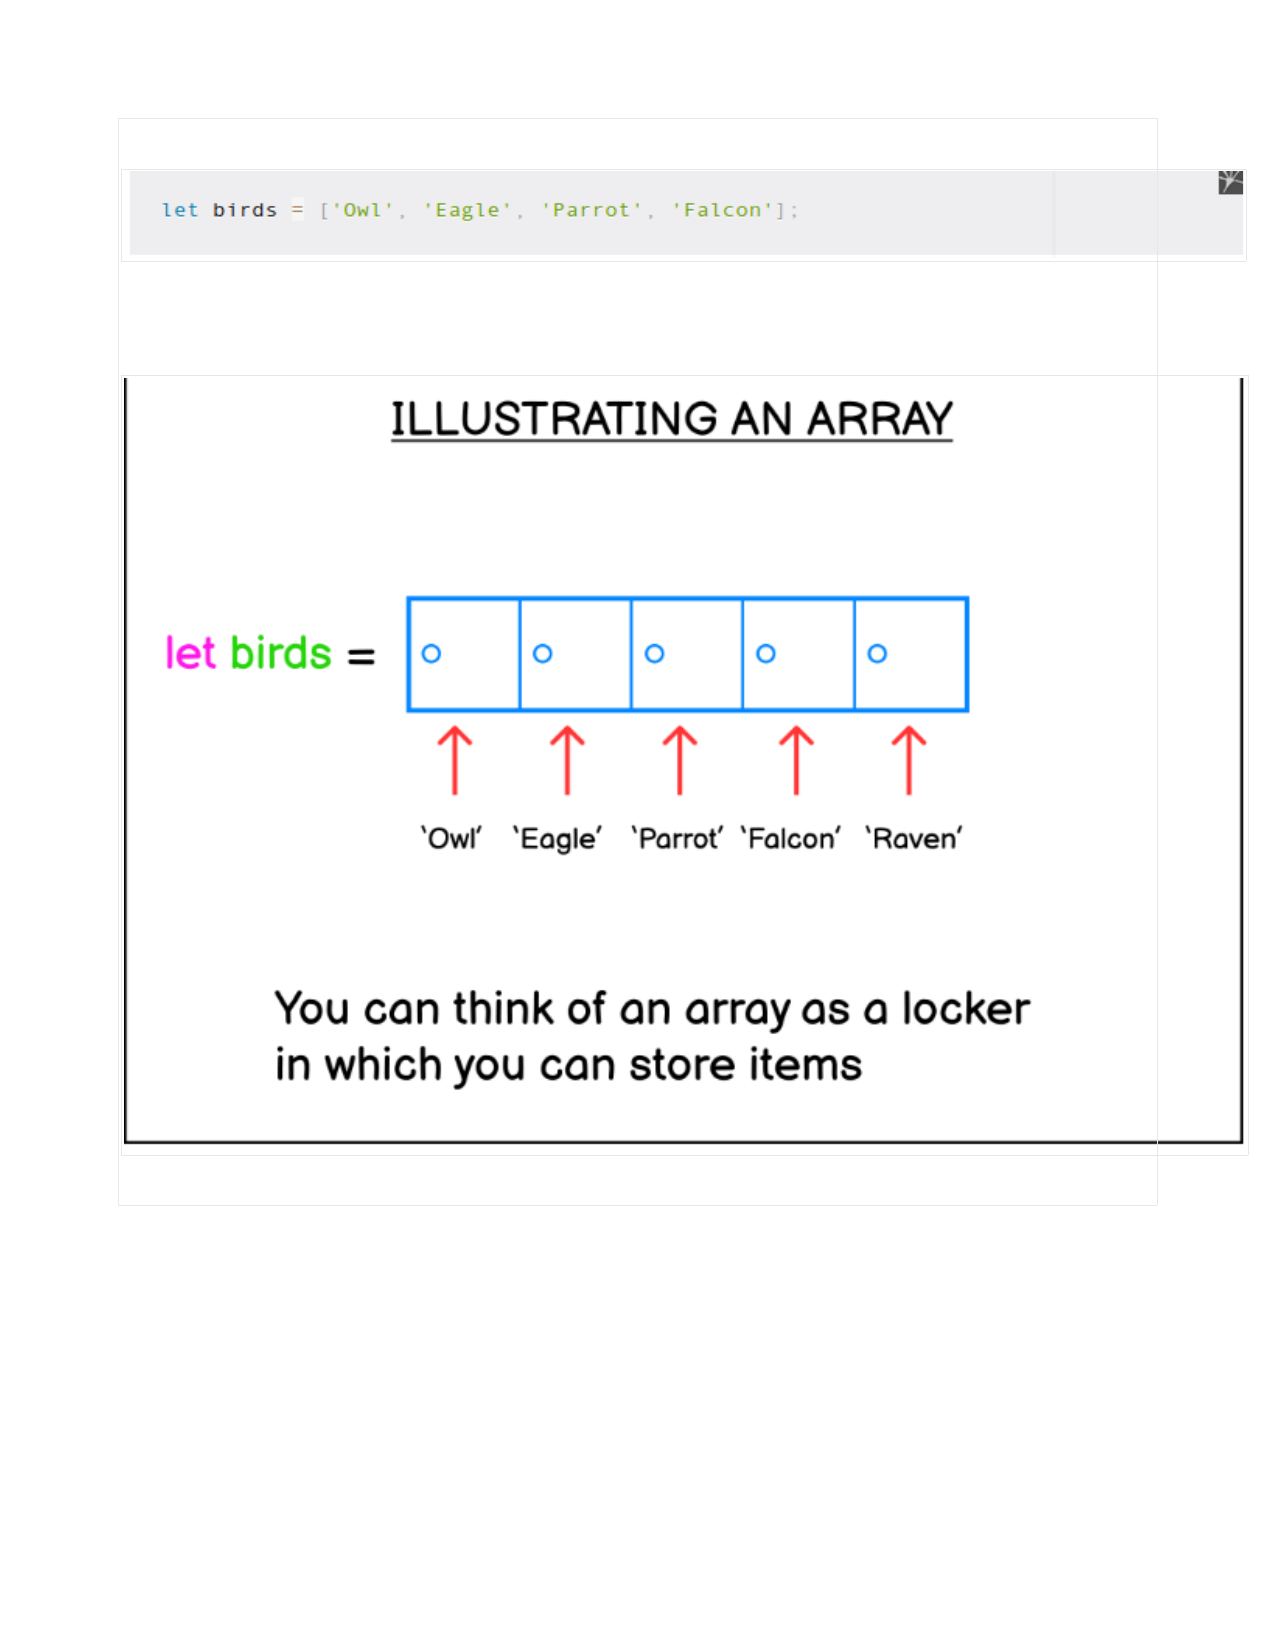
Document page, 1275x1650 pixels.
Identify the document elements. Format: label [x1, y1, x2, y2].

picture [1158, 171, 1244, 258]
picture [124, 171, 1157, 258]
picture [124, 378, 1157, 1152]
picture [1158, 378, 1245, 1152]
